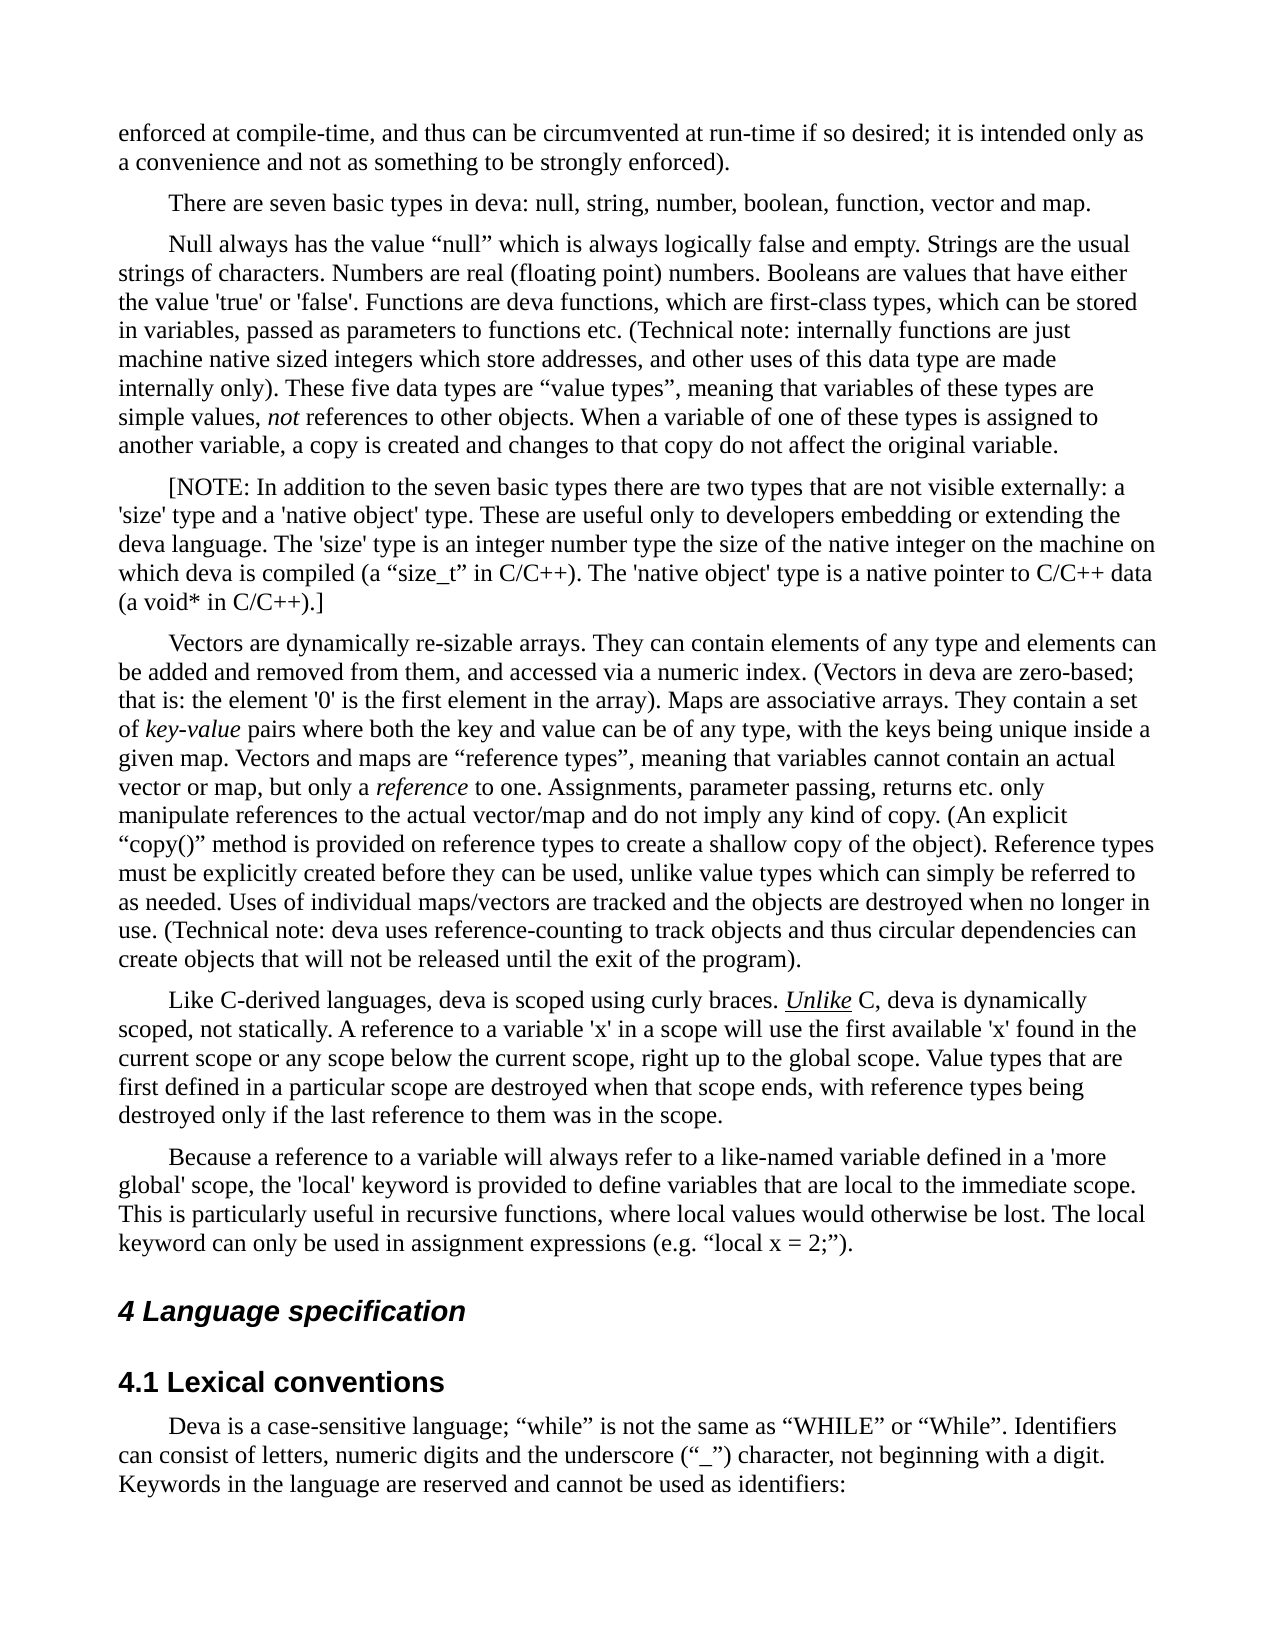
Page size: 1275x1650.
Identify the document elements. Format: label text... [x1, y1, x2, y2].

text enforced at compile-time, and thus can be circumvented at run-time if so desired; it is intended only as a convenience and not as something to be strongly enforced). [118, 118, 1157, 176]
text Deva is a case-sensitive language; “while” is not the same as “WHILE” or “While”. Identifiers can consist of letters, numeric digits and the underscore (“_”) character, not beginning with a digit. Keywords in the language are reserved and cannot be used as identifiers: [118, 1411, 1157, 1498]
text Vectors are dynamically re-sizable arrays. They can contain elements of any type and elements can be added and removed from them, and accessed via a numeric index. (Vectors in deva are zero-based; that is: the element '0' is the first element in the array). Maps are associative arrays. They contain a set of key-value pairs where both the key and value can be of any type, with the keys being unique inside a given map. Vectors and maps are “reference types”, meaning that variables cannot contain an actual vector or map, but only a reference to one. Assignments, parameter passing, returns etc. only manipulate references to the actual vector/map and do not imply any kind of copy. (An explicit “copy()” method is provided on reference types to create a shallow copy of the object). Reference types must be explicitly created before they can be used, unlike value types which can simply be referred to as needed. Uses of individual maps/vectors are tracked and the objects are destroyed when no longer in use. (Technical note: deva uses reference-counting to track objects and thus circular dependencies can create objects that will not be released until the exit of the program). [118, 628, 1157, 973]
text [NOTE: In addition to the seven basic types there are two types that are not visible externally: a 'size' type and a 'native object' type. These are useful only to developers embedding or extending the deva language. The 'size' type is an integer number type the size of the native integer on the machine on which deva is compiled (a “size_t” in C/C++). The 'native object' type is a native pointer to C/C++ data (a void* in C/C++).] [118, 472, 1157, 616]
text Null always has the value “null” which is always logically false and empty. Strings are the usual strings of characters. Numbers are real (floating point) numbers. Booleans are values that have either the value 'true' or 'false'. Functions are deva functions, which are first-class types, which can be stored in variables, passed as parameters to functions etc. (Technical note: internally functions are just machine native sized integers which store addresses, and other uses of this data type are made internally only). These five data types are “value types”, meaning that variables of these types are simple values, not references to other objects. When a variable of one of these types is assigned to another variable, a copy is created and changes to that copy do not affect the original variable. [118, 229, 1157, 459]
subtitle 4.1 Lexical conventions [118, 1365, 1157, 1399]
text There are seven basic types in deva: null, string, number, boolean, function, vector and map. [118, 188, 1157, 217]
subtitle 4 Language specification [118, 1294, 1157, 1328]
text Like C-derived languages, deva is scoped using curly braces. Unlike C, deva is dynamically scoped, not statically. A reference to a variable 'x' in a scope will use the first available 'x' found in the current scope or any scope below the current scope, right up to the global scope. Value types that are first defined in a particular scope are destroyed when that scope ends, with reference types being destroyed only if the last reference to them was in the scope. [118, 986, 1157, 1129]
text Because a reference to a variable will always refer to a like-named variable defined in a 'more global' scope, the 'local' keyword is provided to define variables that are local to the immediate scope. This is particularly useful in recursive functions, where local values would otherwise be lost. The local keyword can only be used in assignment expressions (e.g. “local x = 2;”). [118, 1142, 1157, 1257]
